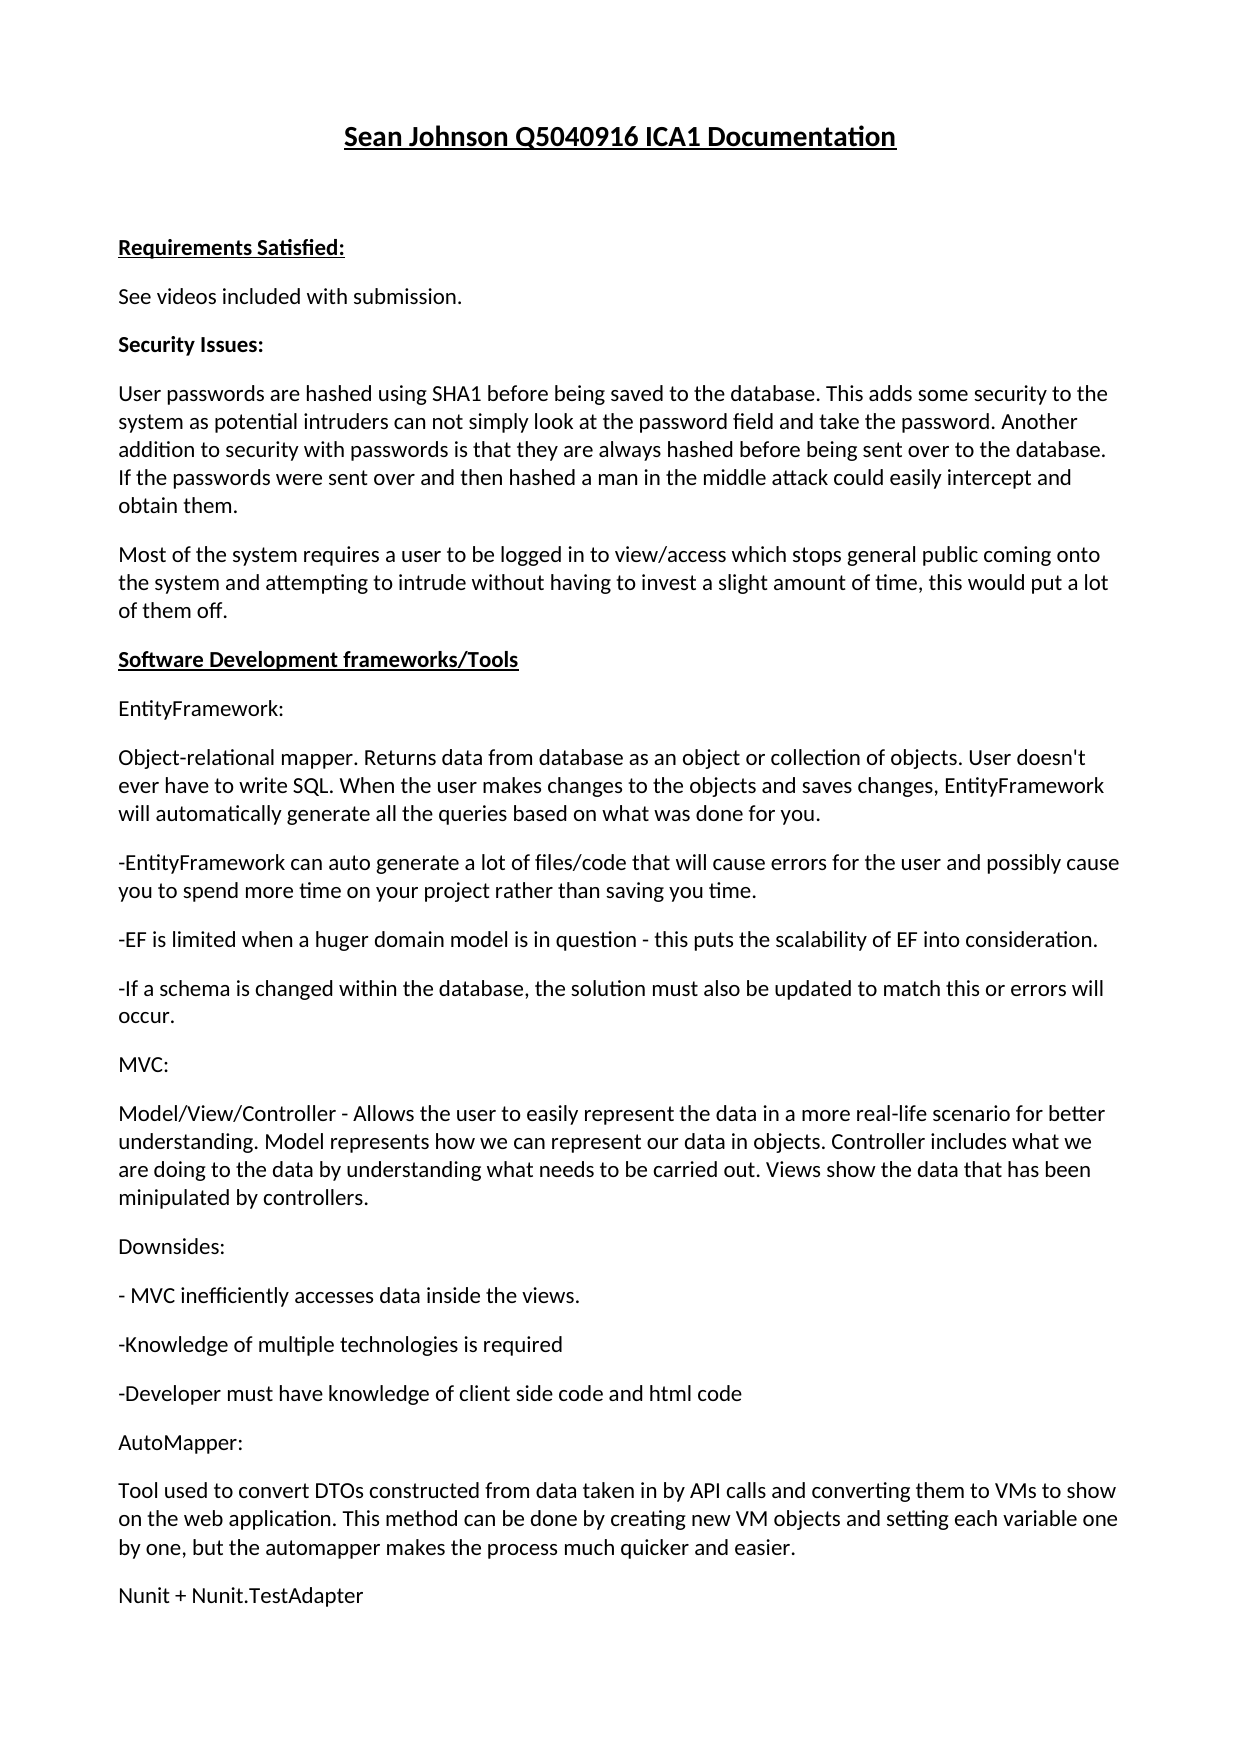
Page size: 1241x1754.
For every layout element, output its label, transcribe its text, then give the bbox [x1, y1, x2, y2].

text See videos included with submission. [118, 282, 1122, 310]
text EntityFramework: [118, 694, 1122, 722]
text -EntityFramework can auto generate a lot of files/code that will cause errors for the user and possibly cause you to spend more time on your project rather than saving you time. [118, 848, 1122, 904]
text -Developer must have knowledge of client side code and html code [118, 1379, 1122, 1407]
text Sean Johnson Q5040916 ICA1 Documentation [118, 118, 1122, 154]
text Nunit + Nunit.TestAdapter [118, 1581, 1122, 1609]
text User passwords are hashed using SHA1 before being saved to the database. This adds some security to the system as potential intruders can not simply look at the password field and take the password. Another addition to security with passwords is that they are always hashed before being sent over to the database. If the passwords were sent over and then hashed a man in the middle attack could easily intercept and obtain them. [118, 379, 1122, 519]
text Downsides: [118, 1232, 1122, 1260]
text -EF is limited when a huger domain model is in question - this puts the scalability of EF into consideration. [118, 925, 1122, 953]
text MVC: [118, 1051, 1122, 1078]
text Tool used to convert DTOs constructed from data taken in by API calls and converting them to VMs to show on the web application. This method can be done by creating new VM objects and setting each variable one by one, but the automapper makes the process much quicker and easier. [118, 1477, 1122, 1561]
text AutoMapper: [118, 1428, 1122, 1456]
text - MVC inefficiently accesses data inside the views. [118, 1281, 1122, 1309]
text Software Development frameworks/Tools [118, 645, 1122, 673]
text Most of the system requires a user to be logged in to view/access which stops general public coming onto the system and attempting to intrude without having to invest a slight amount of time, this would put a lot of them off. [118, 540, 1122, 624]
text Requirements Satisfied: [118, 233, 1122, 261]
text -Knowledge of multiple technologies is required [118, 1330, 1122, 1358]
text -If a schema is changed within the database, the solution must also be updated to match this or errors will occur. [118, 974, 1122, 1030]
text Security Issues: [118, 331, 1122, 359]
text Model/View/Controller - Allows the user to easily represent the data in a more real-life scenario for better understanding. Model represents how we can represent our data in objects. Controller includes what we are doing to the data by understanding what needs to be carried out. Views show the data that has been minipulated by controllers. [118, 1099, 1122, 1211]
text Object-relational mapper. Returns data from database as an object or collection of objects. User doesn't ever have to write SQL. When the user makes changes to the objects and saves changes, EntityFramework will automatically generate all the queries based on what was done for you. [118, 743, 1122, 827]
